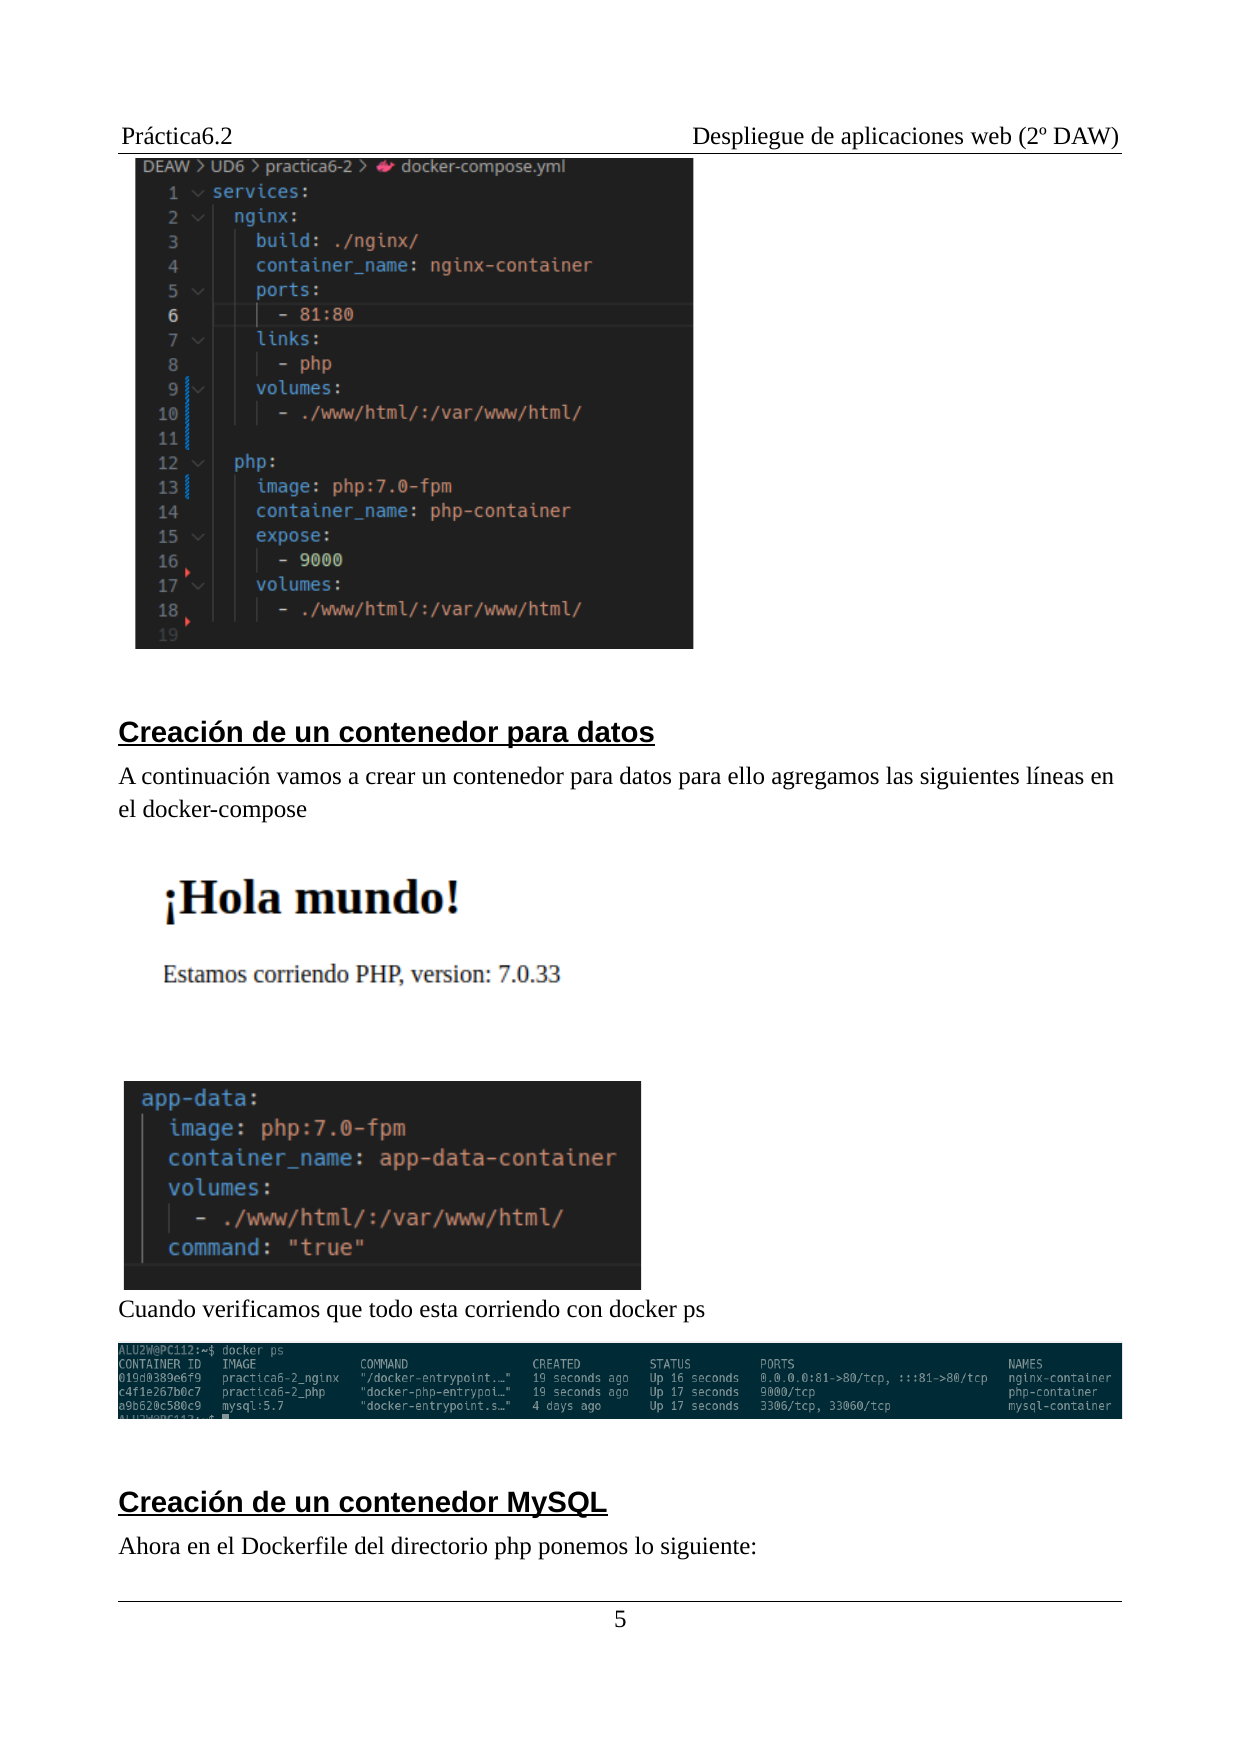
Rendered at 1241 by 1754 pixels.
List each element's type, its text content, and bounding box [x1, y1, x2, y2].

picture [158, 1346, 165, 1355]
subtitle Creación de un contenedor MySQL [118, 1485, 1122, 1519]
picture [164, 837, 666, 1047]
text Cuando verificamos que todo esta corriendo con docker ps [118, 1099, 1122, 1323]
picture [123, 1081, 642, 1290]
subtitle Creación de un contenedor para datos [118, 715, 1122, 748]
picture [135, 158, 694, 649]
text A continuación vamos a crear un contenedor para datos para ello agregamos las siguientes líneas en el docker-compose [118, 761, 1122, 823]
text Ahora en el Dockerfile del directorio php ponemos lo siguiente: [118, 1531, 1122, 1560]
